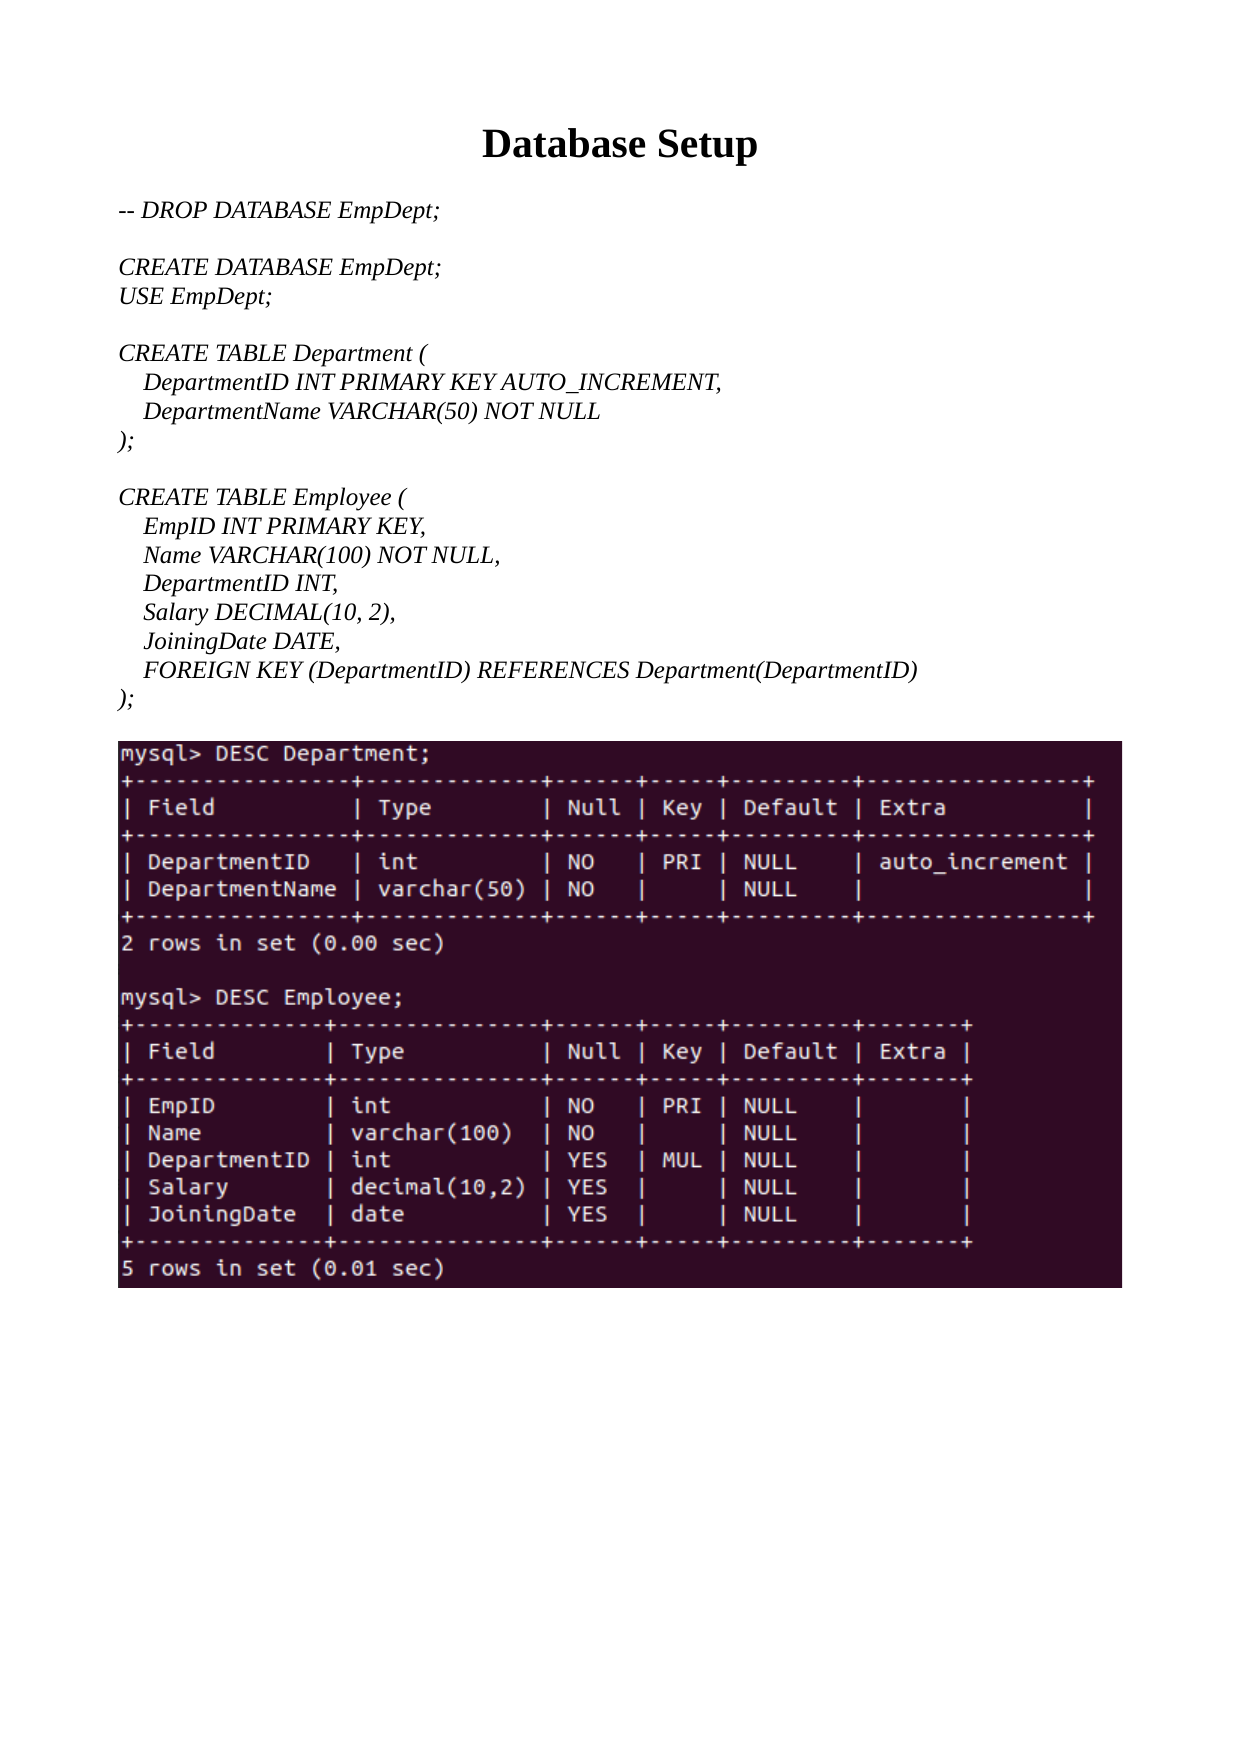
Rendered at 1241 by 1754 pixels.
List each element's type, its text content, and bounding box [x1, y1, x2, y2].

text CREATE TABLE Employee ( EmpID INT PRIMARY KEY, Name VARCHAR(100) NOT NULL, DepartmentID INT, Salary DECIMAL(10, 2), JoiningDate DATE, FOREIGN KEY (DepartmentID) REFERENCES Department(DepartmentID) ); [118, 482, 1122, 712]
text DepartmentID INT PRIMARY KEY AUTO_INCREMENT, DepartmentName VARCHAR(50) NOT NULL [118, 367, 1122, 425]
text Database Setup [118, 118, 1122, 166]
text ); [118, 425, 1122, 453]
text -- DROP DATABASE EmpDept; [118, 195, 1122, 223]
text CREATE TABLE Department ( [118, 338, 1122, 367]
text CREATE DATABASE EmpDept; [118, 252, 1122, 281]
text USE EmpDept; [118, 281, 1122, 310]
picture [118, 741, 1123, 1288]
